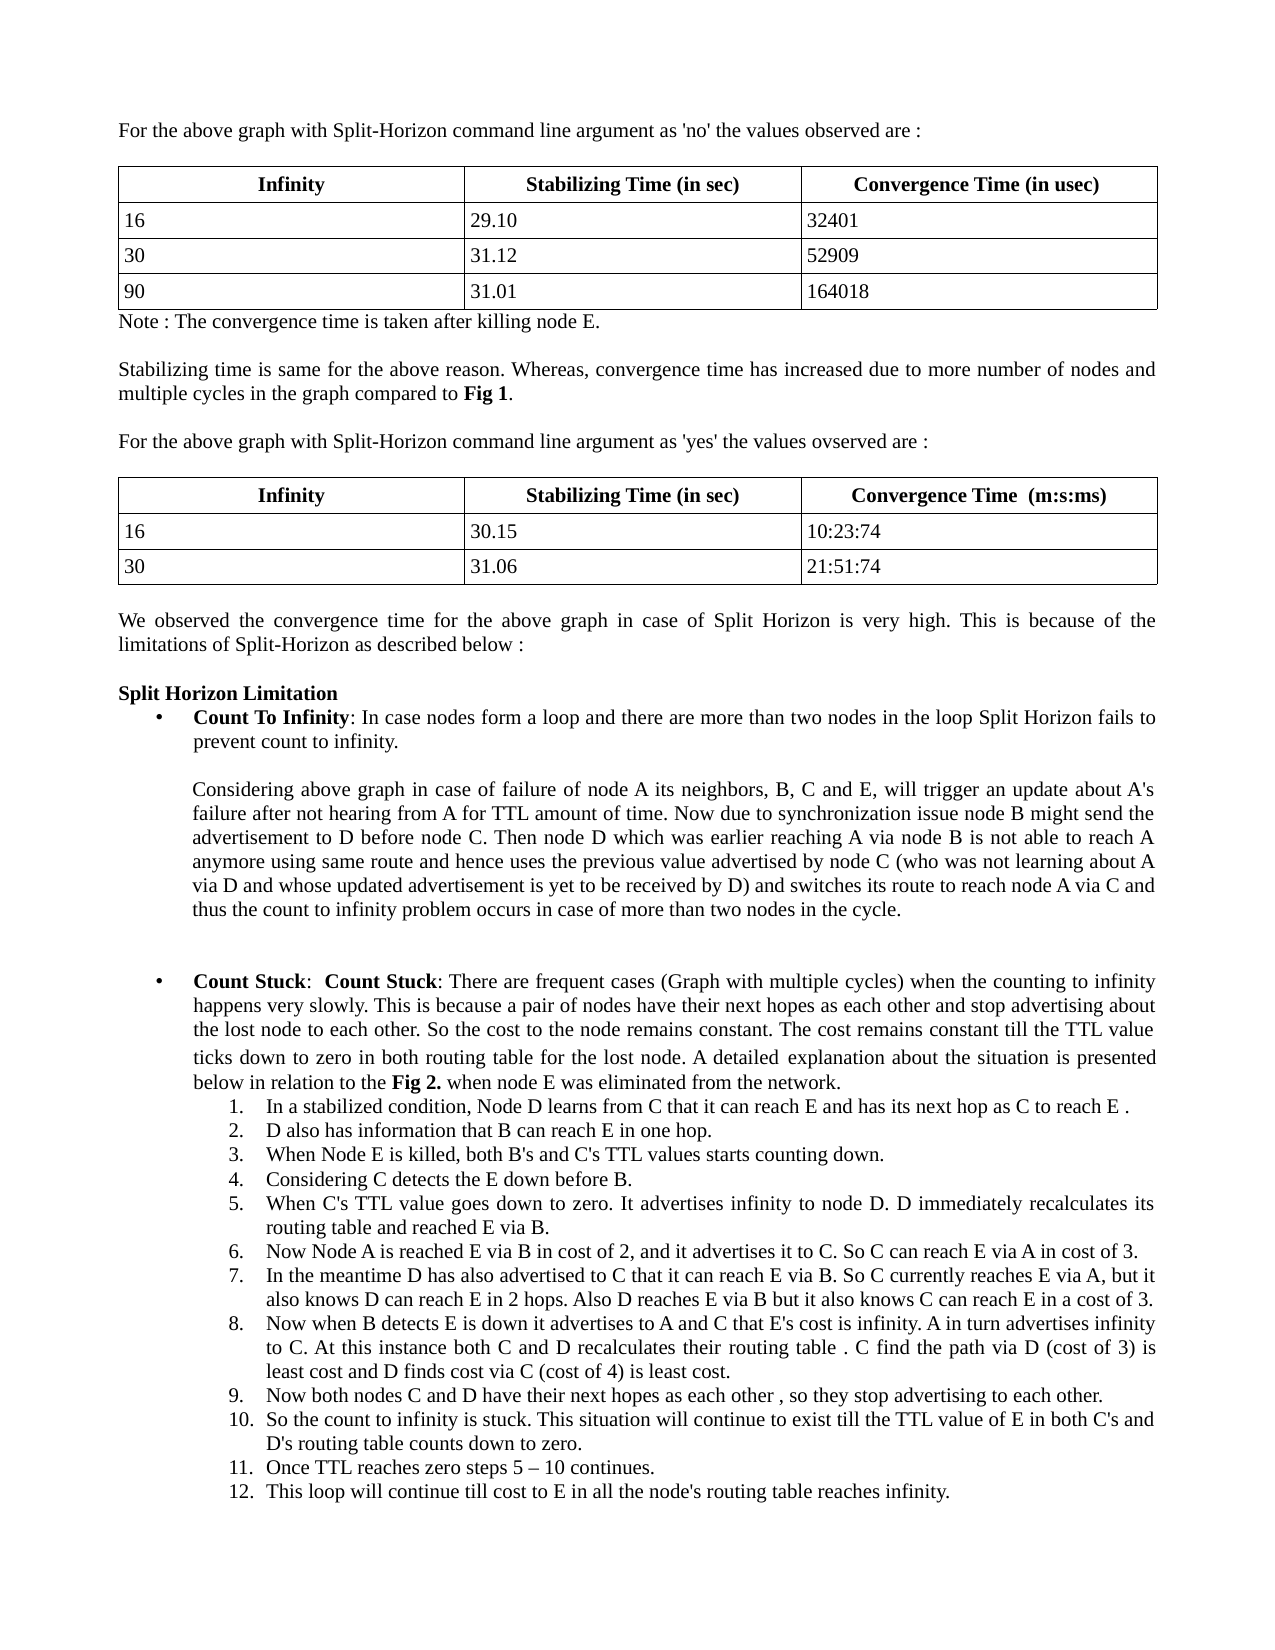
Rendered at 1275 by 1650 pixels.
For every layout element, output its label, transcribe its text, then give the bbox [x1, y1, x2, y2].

list Considering C detects the E down before B. [228, 1166, 1157, 1191]
table_cell 31.01 [465, 274, 801, 309]
table_cell 16 [119, 514, 464, 548]
table_cell 10:23:74 [802, 514, 1157, 548]
table_header Infinity [119, 478, 464, 513]
list Now when B detects E is down it advertises to A and C that E's cost is infinity. A in turn advertises infinity to C. At this instance both C and D recalculates their routing table . C find the path via D (cost of 3) is least cost and D finds cost via C (cost of 4) is least cost. [228, 1311, 1157, 1383]
table_cell 16 [119, 203, 464, 237]
table_cell 52909 [802, 239, 1157, 273]
table_cell 31.12 [465, 239, 801, 273]
text For the above graph with Split-Horizon command line argument as 'no' the values observed are : [118, 118, 1157, 142]
table_cell 164018 [802, 274, 1157, 309]
list Now both nodes C and D have their next hopes as each other , so they stop advertising to each other. [228, 1383, 1157, 1407]
list Now Node A is reached E via B in cost of 2, and it advertises it to C. So C can reach E via A in cost of 3. [228, 1239, 1157, 1263]
list Once TTL reaches zero steps 5 – 10 continues. [228, 1455, 1157, 1479]
table_header Stabilizing Time (in sec) [465, 167, 801, 202]
table_cell 30.15 [465, 514, 801, 548]
text We observed the convergence time for the above graph in case of Split Horizon is very high. This is because of the limitations of Split-Horizon as described below : [118, 608, 1157, 656]
list So the count to infinity is stuck. This situation will continue to exist till the TTL value of E in both C's and D's routing table counts down to zero. [228, 1407, 1157, 1455]
list When C's TTL value goes down to zero. It advertises infinity to node D. D immediately recalculates its routing table and reached E via B. [228, 1191, 1157, 1239]
text Split Horizon Limitation [118, 681, 1157, 704]
table_header Convergence Time (m:s:ms) [802, 478, 1157, 513]
table_header Infinity [119, 167, 464, 202]
list In the meantime D has also advertised to C that it can reach E via B. So C currently reaches E via A, but it also knows D can reach E in 2 hops. Also D reaches E via B but it also knows C can reach E in a cost of 3. [228, 1263, 1157, 1311]
list When Node E is killed, both B's and C's TTL values starts counting down. [228, 1142, 1157, 1166]
text Considering above graph in case of failure of node A its neighbors, B, C and E, will trigger an update about A's failure after not hearing from A for TTL amount of time. Now due to synchronization issue node B might send the advertisement to D before node C. Then node D which was earlier reaching A via node B is not able to reach A anymore using same route and hence uses the previous value advertised by node C (who was not learning about A via D and whose updated advertisement is yet to be received by D) and switches its route to reach node A via C and thus the count to infinity problem occurs in case of more than two nodes in the cycle. [192, 777, 1157, 921]
text Stabilizing time is same for the above reason. Whereas, convergence time has increased due to more number of nodes and multiple cycles in the graph compared to Fig 1. [118, 357, 1157, 405]
text Note : The convergence time is taken after killing node E. [118, 310, 1157, 333]
table_header Stabilizing Time (in sec) [465, 478, 801, 513]
table_cell 30 [119, 550, 464, 584]
table_cell 21:51:74 [802, 550, 1157, 584]
list D also has information that B can reach E in one hop. [228, 1118, 1157, 1142]
text For the above graph with Split-Horizon command line argument as 'yes' the values ovserved are : [118, 429, 1157, 453]
list Count Stuck: Count Stuck: There are frequent cases (Graph with multiple cycles) when the counting to infinity happens very slowly. This is because a pair of nodes have their next hopes as each other and stop advertising about the lost node to each other. So the cost to the node remains constant. The cost remains constant till the TTL value ticks down to zero in both routing table for the lost node. A detailed explanation about the situation is presented below in relation to the Fig 2. when node E was eliminated from the network. [156, 969, 1157, 1094]
table_cell 31.06 [465, 550, 801, 584]
list Count To Infinity: In case nodes form a loop and there are more than two nodes in the loop Split Horizon fails to prevent count to infinity. [156, 704, 1157, 753]
table_cell 32401 [802, 203, 1157, 237]
list This loop will continue till cost to E in all the node's routing table reaches infinity. [228, 1479, 1157, 1503]
list In a stabilized condition, Node D learns from C that it can reach E and has its next hop as C to reach E . [228, 1094, 1157, 1118]
table_cell 30 [119, 239, 464, 273]
table_cell 90 [119, 274, 464, 309]
table_cell 29.10 [465, 203, 801, 237]
table_header Convergence Time (in usec) [802, 167, 1157, 202]
